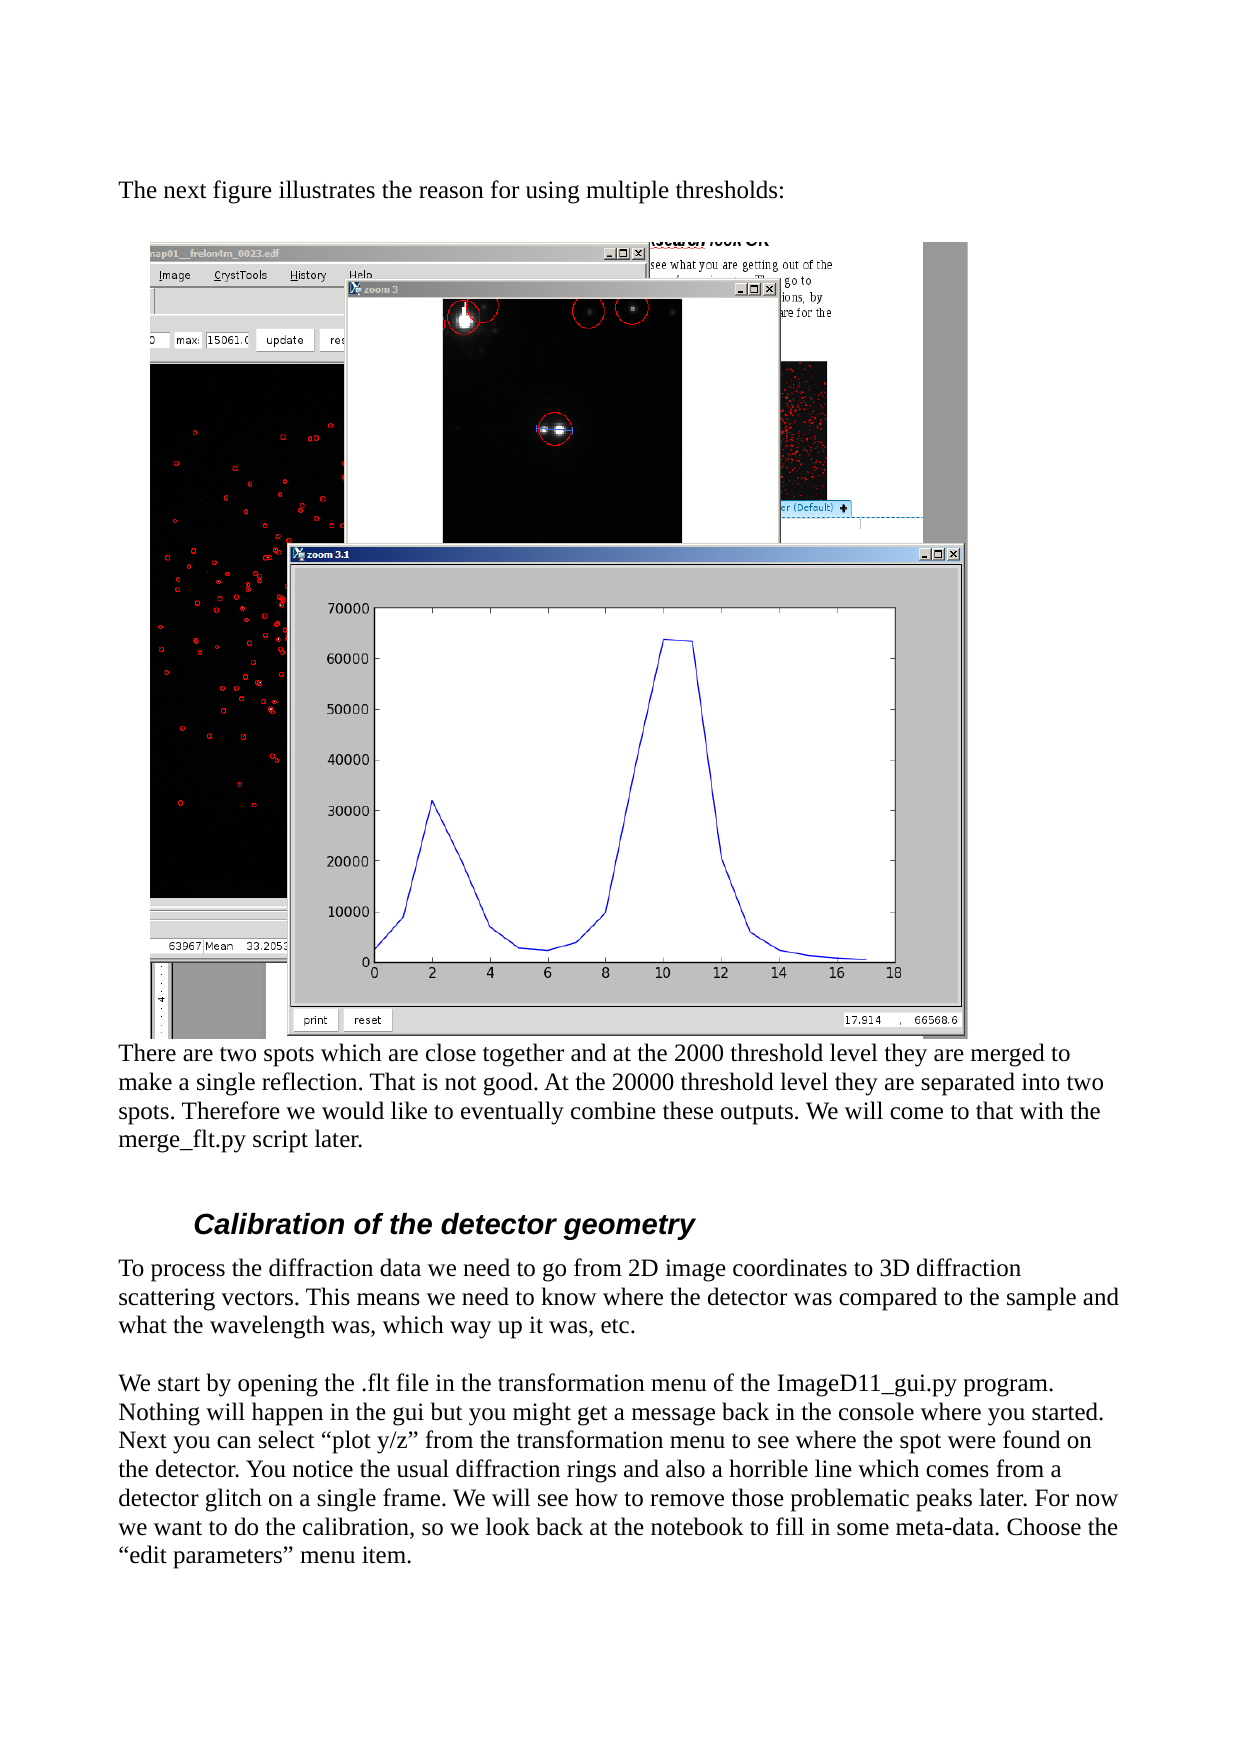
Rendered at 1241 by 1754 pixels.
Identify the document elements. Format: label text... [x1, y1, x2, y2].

picture [150, 242, 968, 1039]
subtitle Calibration of the detector geometry [193, 1207, 1122, 1241]
text We start by opening the .flt file in the transformation menu of the ImageD11_gui.py program. Nothing will happen in the gui but you might get a message back in the console where you started. Next you can select “plot y/z” from the transformation menu to see where the spot were found on the detector. You notice the usual diffraction rings and also a horrible line which comes from a detector glitch on a single frame. We will see how to remove those problematic peaks later. For now we want to do the calibration, so we look back at the notebook to fill in some meta-data. Choose the “edit parameters” menu item. [118, 1368, 1122, 1569]
text The next figure illustrates the reason for using multiple thresholds: [118, 176, 1122, 204]
text There are two spots which are close together and at the 2000 threshold level they are merged to make a single reflection. That is not good. At the 20000 threshold level they are separated into two spots. Therefore we would like to eventually combine these outputs. We will come to that with the merge_flt.py script later. [118, 1034, 1122, 1153]
text To process the diffraction data we need to go from 2D image coordinates to 3D diffraction scattering vectors. This means we need to know where the detector was compared to the sample and what the wavelength was, which way up it was, etc. [118, 1253, 1122, 1339]
